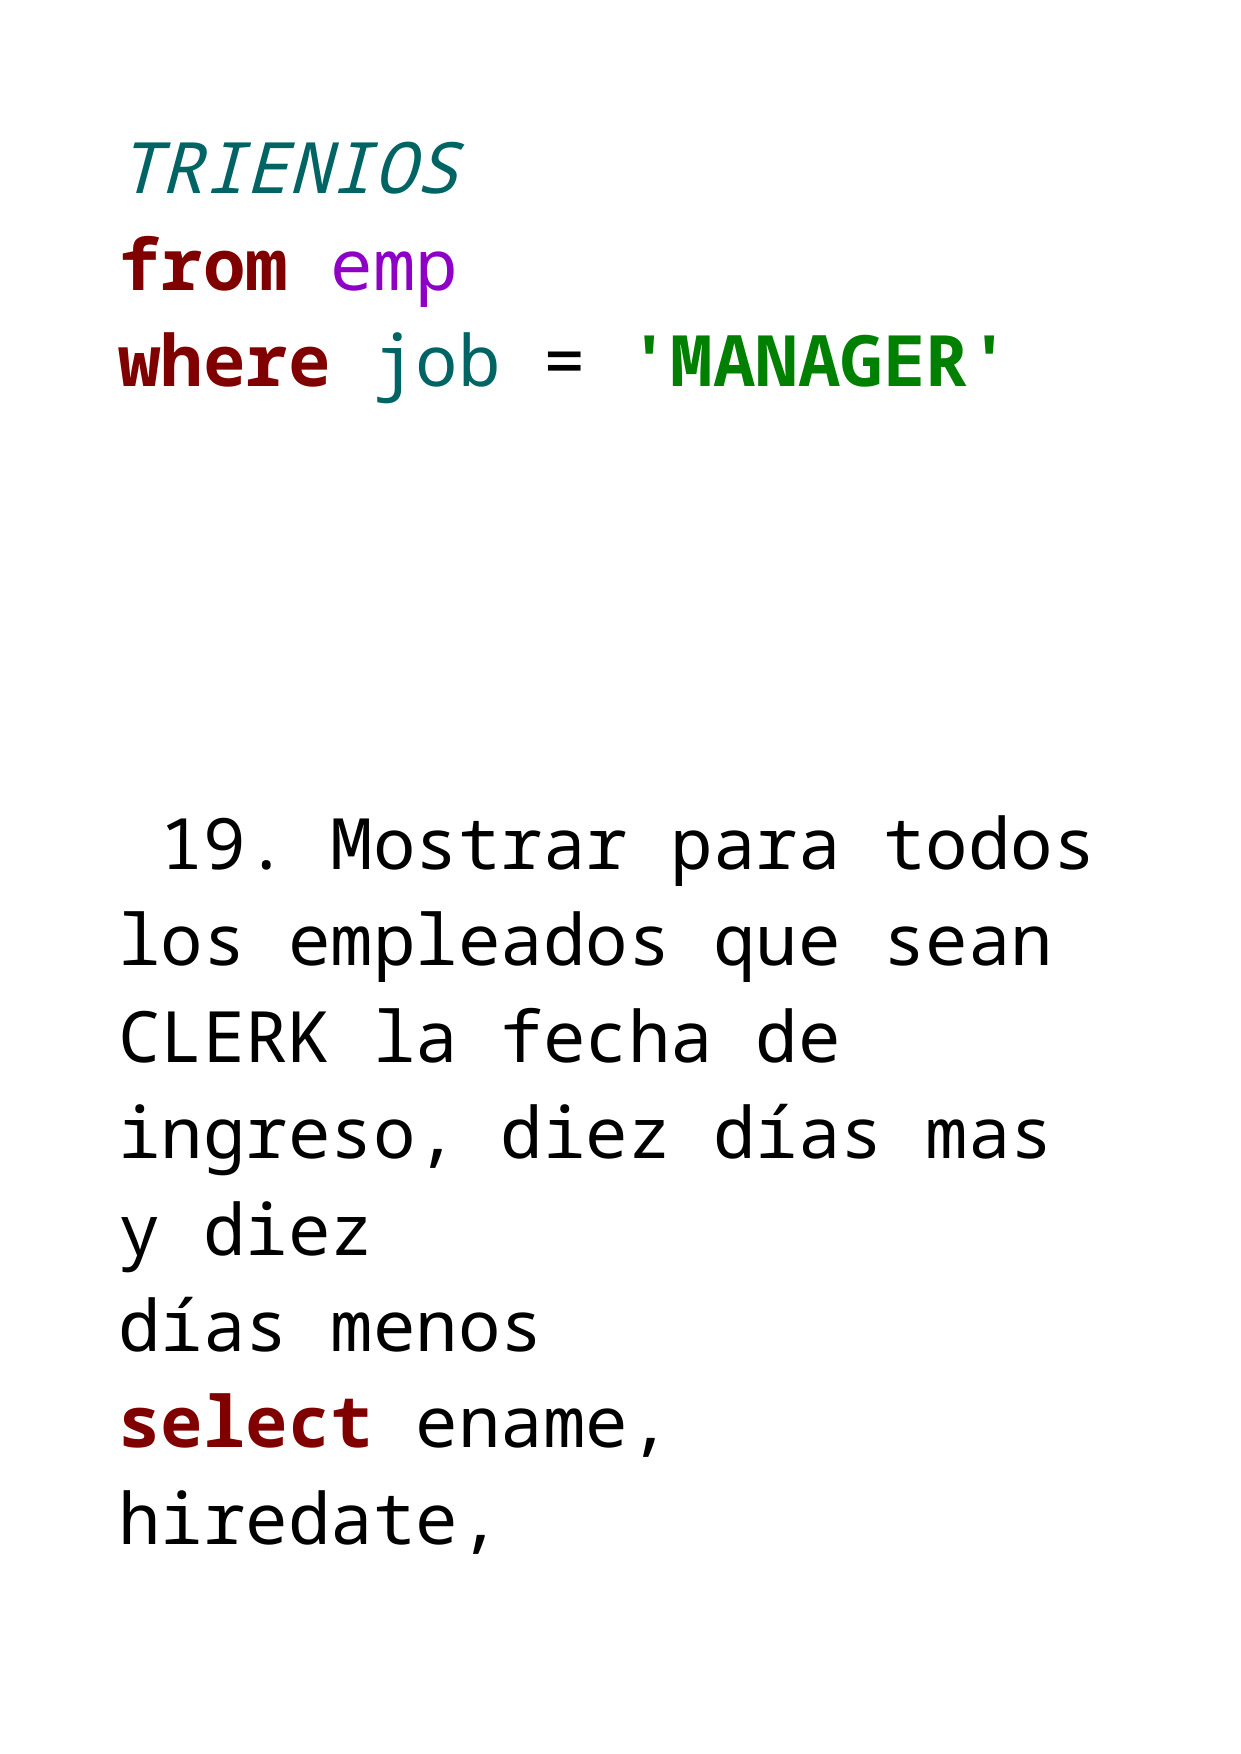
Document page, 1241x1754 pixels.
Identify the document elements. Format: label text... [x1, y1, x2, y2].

text TRIENIOS [118, 118, 1122, 214]
text from emp [118, 214, 1122, 311]
text días menos [118, 1276, 1122, 1372]
text where job = 'MANAGER' [118, 311, 1122, 407]
text 19. Mostrar para todos los empleados que sean CLERK la fecha de ingreso, diez días mas y diez [118, 793, 1122, 1276]
text select ename, [118, 1372, 1122, 1468]
text hiredate, [118, 1468, 1122, 1565]
